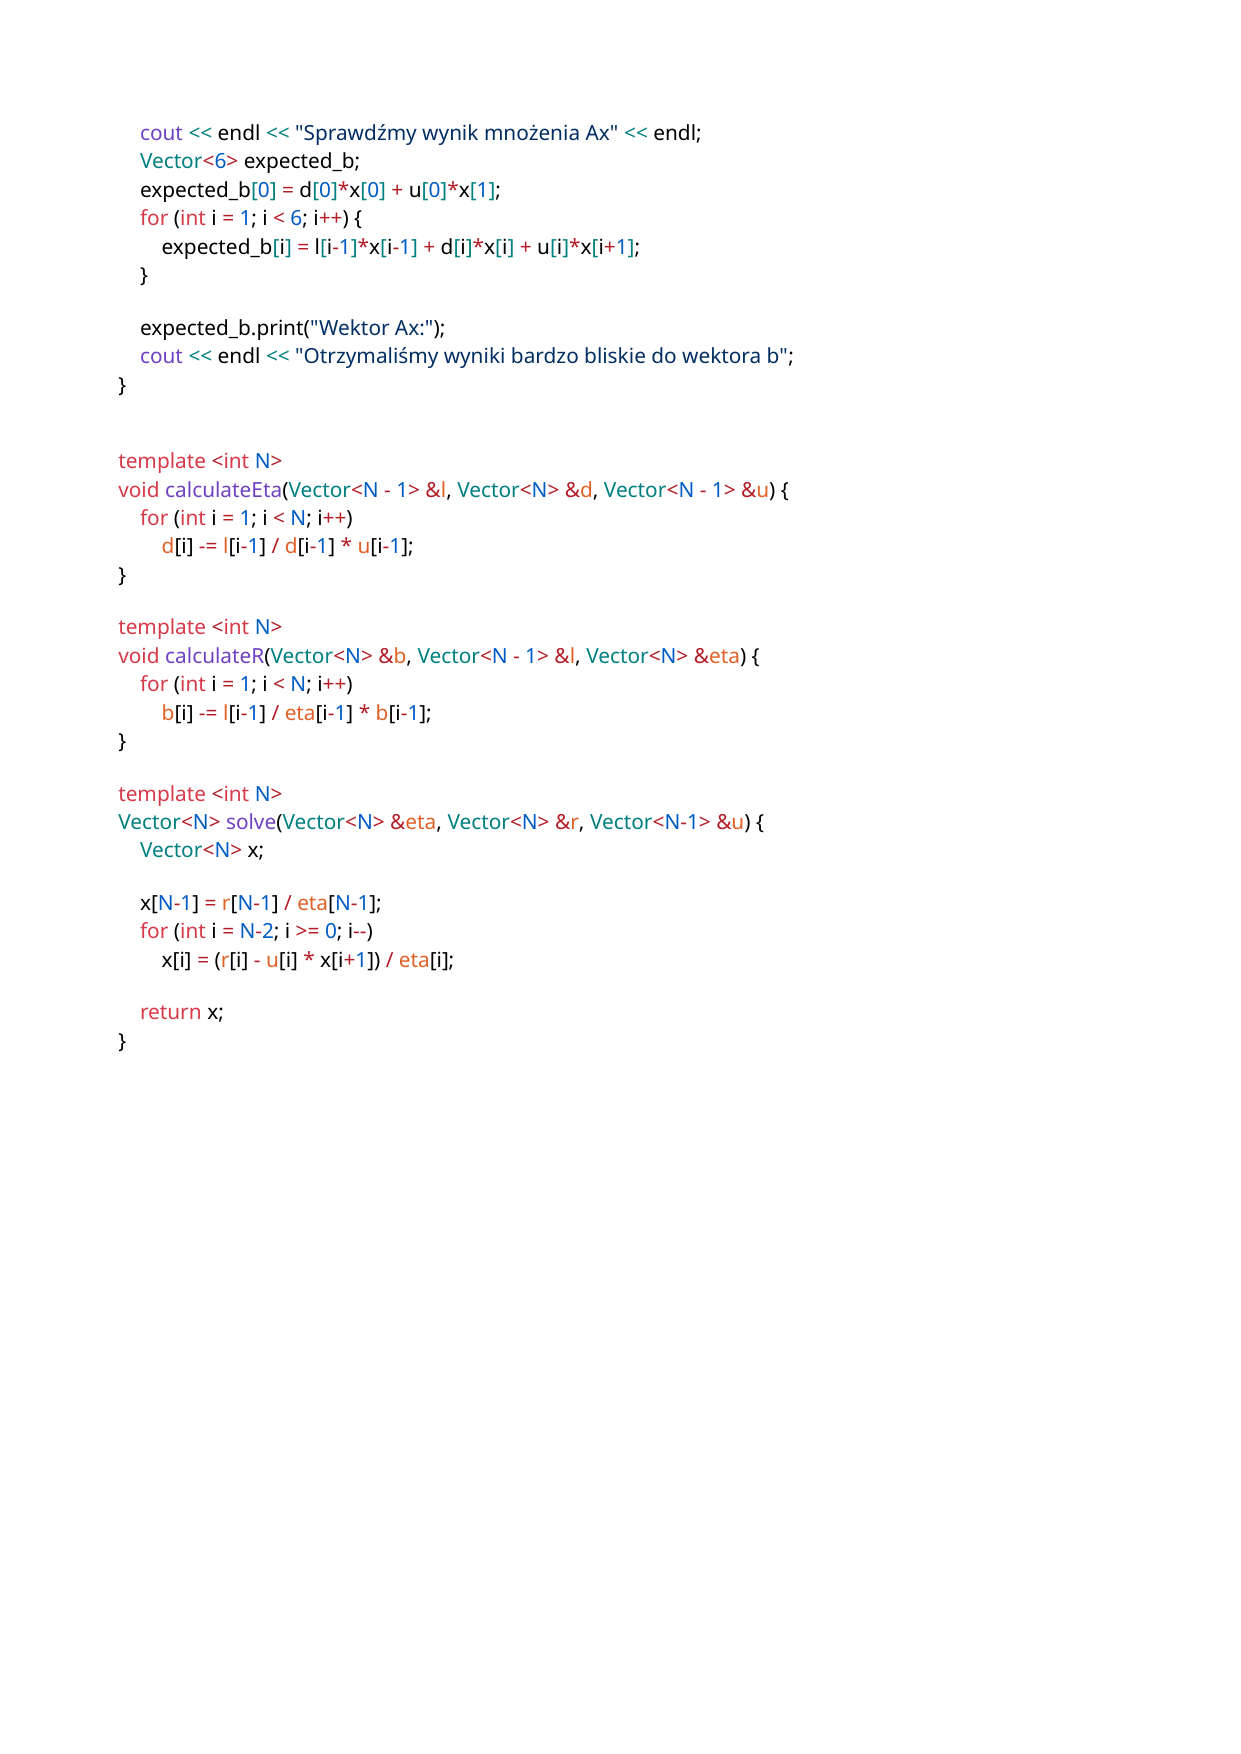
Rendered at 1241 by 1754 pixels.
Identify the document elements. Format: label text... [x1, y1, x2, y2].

text cout << endl << "Sprawdźmy wynik mnożenia Ax" << endl; Vector<6> expected_b; expected_b[0] = d[0]*x[0] + u[0]*x[1]; for (int i = 1; i < 6; i++) { expected_b[i] = l[i-1]*x[i-1] + d[i]*x[i] + u[i]*x[i+1]; } expected_b.print("Wektor Ax:"); cout << endl << "Otrzymaliśmy wyniki bardzo bliskie do wektora b"; } template <int N> void calculateEta(Vector<N - 1> &l, Vector<N> &d, Vector<N - 1> &u) { for (int i = 1; i < N; i++) d[i] -= l[i-1] / d[i-1] * u[i-1]; } template <int N> void calculateR(Vector<N> &b, Vector<N - 1> &l, Vector<N> &eta) { for (int i = 1; i < N; i++) b[i] -= l[i-1] / eta[i-1] * b[i-1]; } template <int N> Vector<N> solve(Vector<N> &eta, Vector<N> &r, Vector<N-1> &u) { Vector<N> x; x[N-1] = r[N-1] / eta[N-1]; for (int i = N-2; i >= 0; i--) x[i] = (r[i] - u[i] * x[i+1]) / eta[i]; return x; } [118, 118, 1122, 1054]
